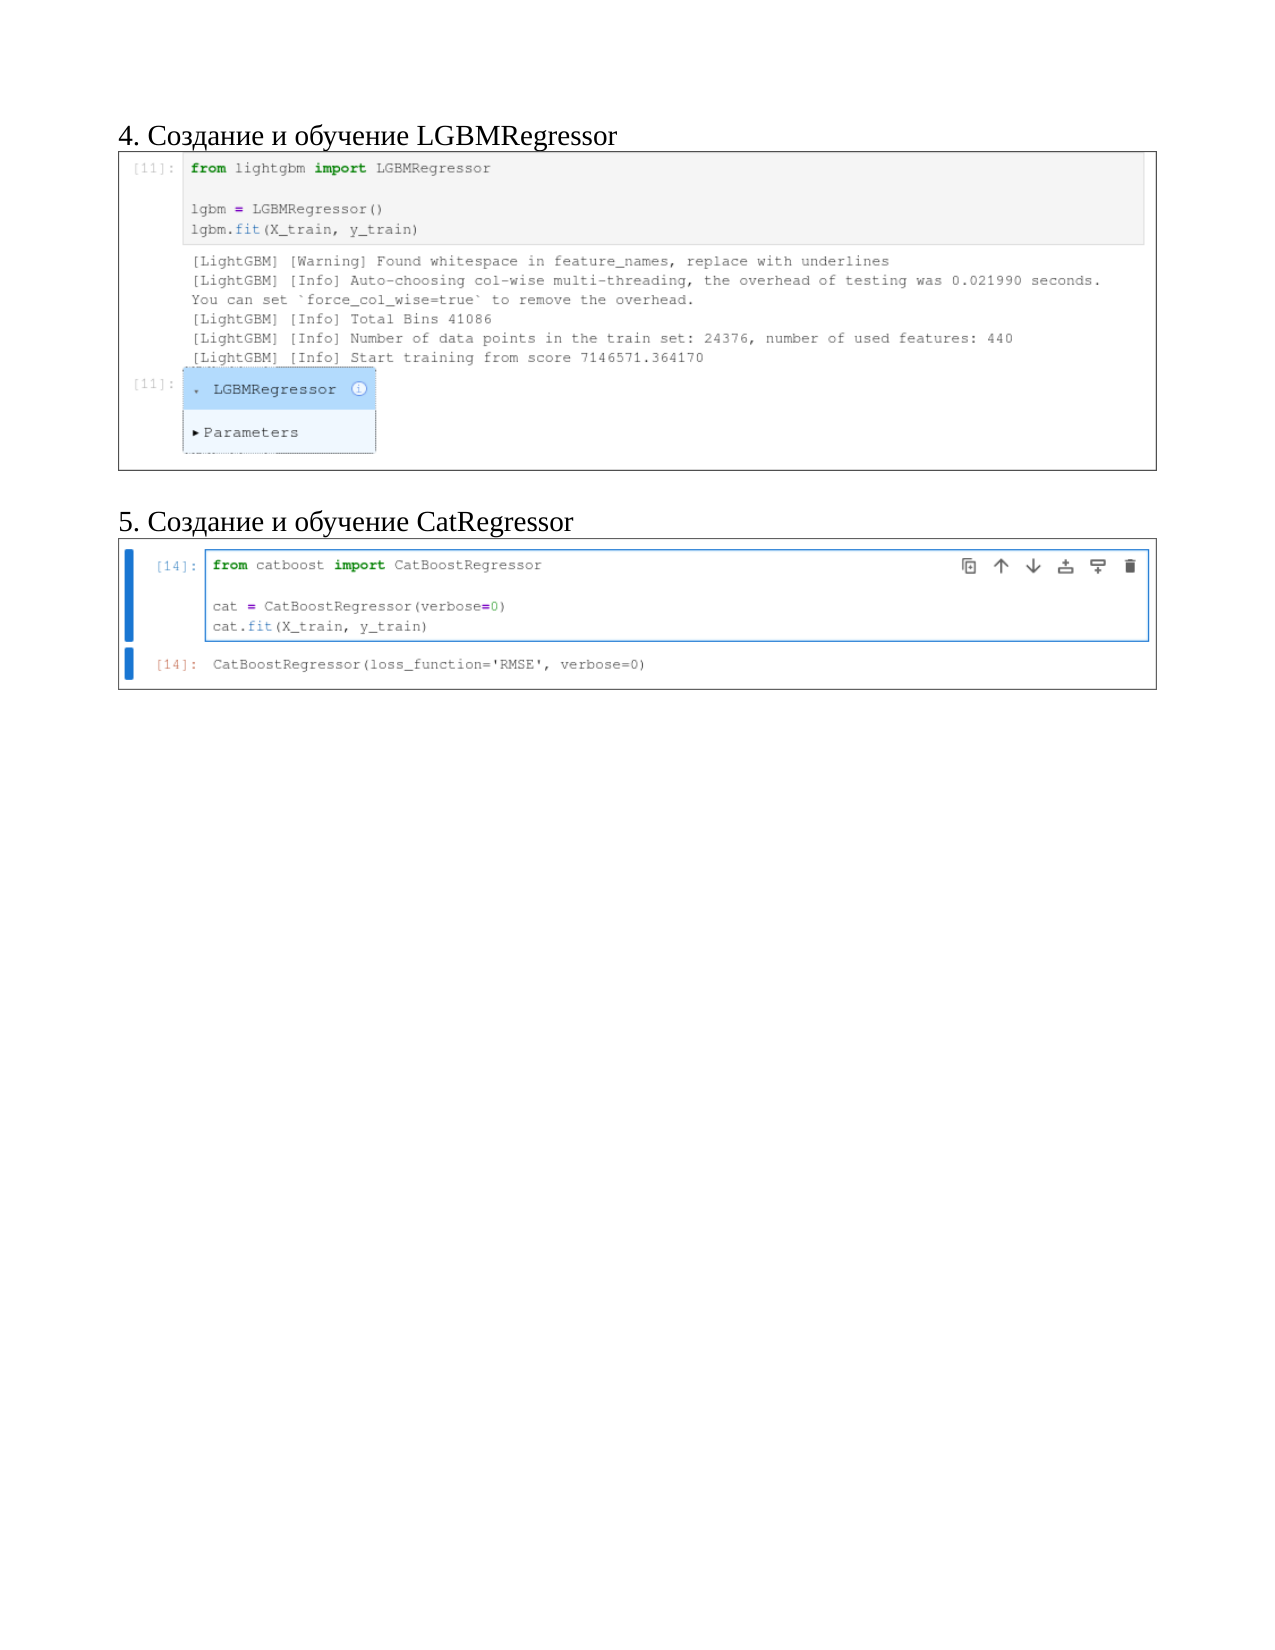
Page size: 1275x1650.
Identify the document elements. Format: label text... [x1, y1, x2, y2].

picture [118, 538, 1157, 690]
text 5. Создание и обучение CatRegressor [118, 504, 1157, 538]
text 4. Создание и обучение LGBMRegressor [118, 118, 1157, 151]
picture [118, 151, 1157, 471]
